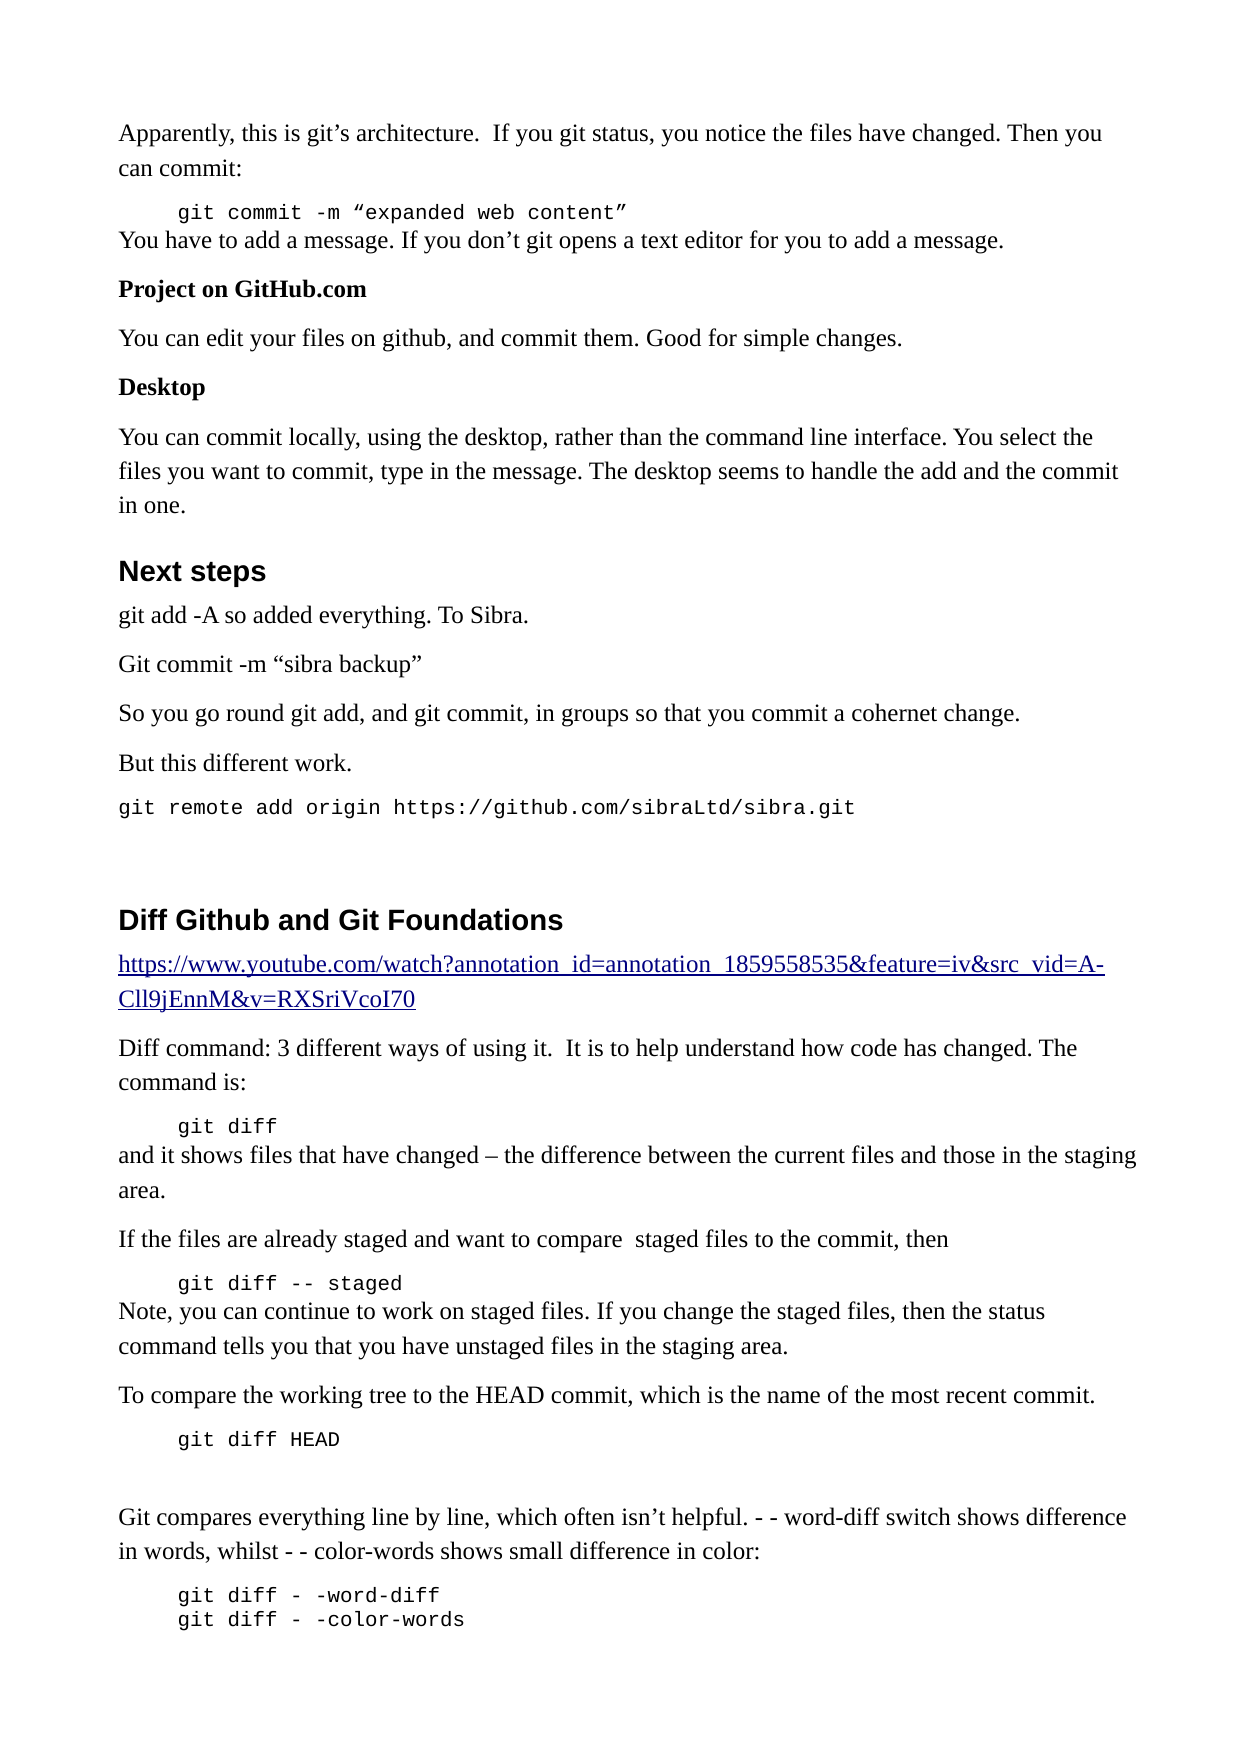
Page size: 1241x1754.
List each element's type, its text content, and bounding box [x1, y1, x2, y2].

text and it shows files that have changed – the difference between the current files and those in the staging area. [118, 1140, 1140, 1203]
subtitle Diff Github and Git Foundations [118, 903, 1122, 937]
text git commit -m “expanded web content” [177, 202, 1122, 225]
subtitle Next steps [118, 554, 1122, 588]
text Project on GitHub.com [118, 274, 1140, 303]
text Git commit -m “sibra backup” [118, 649, 1140, 678]
text Diff command: 3 different ways of using it. It is to help understand how code has changed. The command is: [118, 1033, 1140, 1096]
text You can edit your files on github, and commit them. Good for simple changes. [118, 323, 1140, 352]
text To compare the working tree to the HEAD commit, which is the name of the most recent commit. [118, 1380, 1140, 1409]
text So you go round git add, and git commit, in groups so that you commit a cohernet change. [118, 698, 1140, 727]
text Note, you can continue to work on staged files. If you change the staged files, then the status command tells you that you have unstaged files in the staging area. [118, 1296, 1140, 1360]
text Git compares everything line by line, which often isn’t helpful. - - word-diff switch shows difference in words, whilst - - color-words shows small difference in color: [118, 1502, 1140, 1565]
text git diff -- staged [177, 1273, 1122, 1296]
text You can commit locally, using the desktop, rather than the command line interface. You select the files you want to commit, type in the message. The desktop seems to handle the add and the commit in one. [118, 422, 1140, 519]
text git diff - -color-words [177, 1609, 1122, 1633]
text If the files are already staged and want to compare staged files to the commit, then [118, 1224, 1140, 1252]
text You have to add a message. If you don’t git opens a text editor for you to add a message. [118, 225, 1140, 254]
text https://www.youtube.com/watch?annotation_id=annotation_1859558535&feature=iv&src_vid=A-Cll9jEnnM&v=RXSriVcoI70 [118, 949, 1140, 1013]
text Desktop [118, 372, 1140, 401]
text But this different work. [118, 748, 1140, 776]
text git add -A so added everything. To Sibra. [118, 600, 1140, 629]
text git diff HEAD [177, 1429, 1122, 1453]
text Apparently, this is git’s architecture. If you git status, you notice the files have changed. Then you can commit: [118, 118, 1140, 181]
text git diff - -word-diff [177, 1585, 1122, 1609]
text git remote add origin https://github.com/sibraLtd/sibra.git [118, 797, 1140, 820]
text git diff [177, 1117, 1122, 1140]
